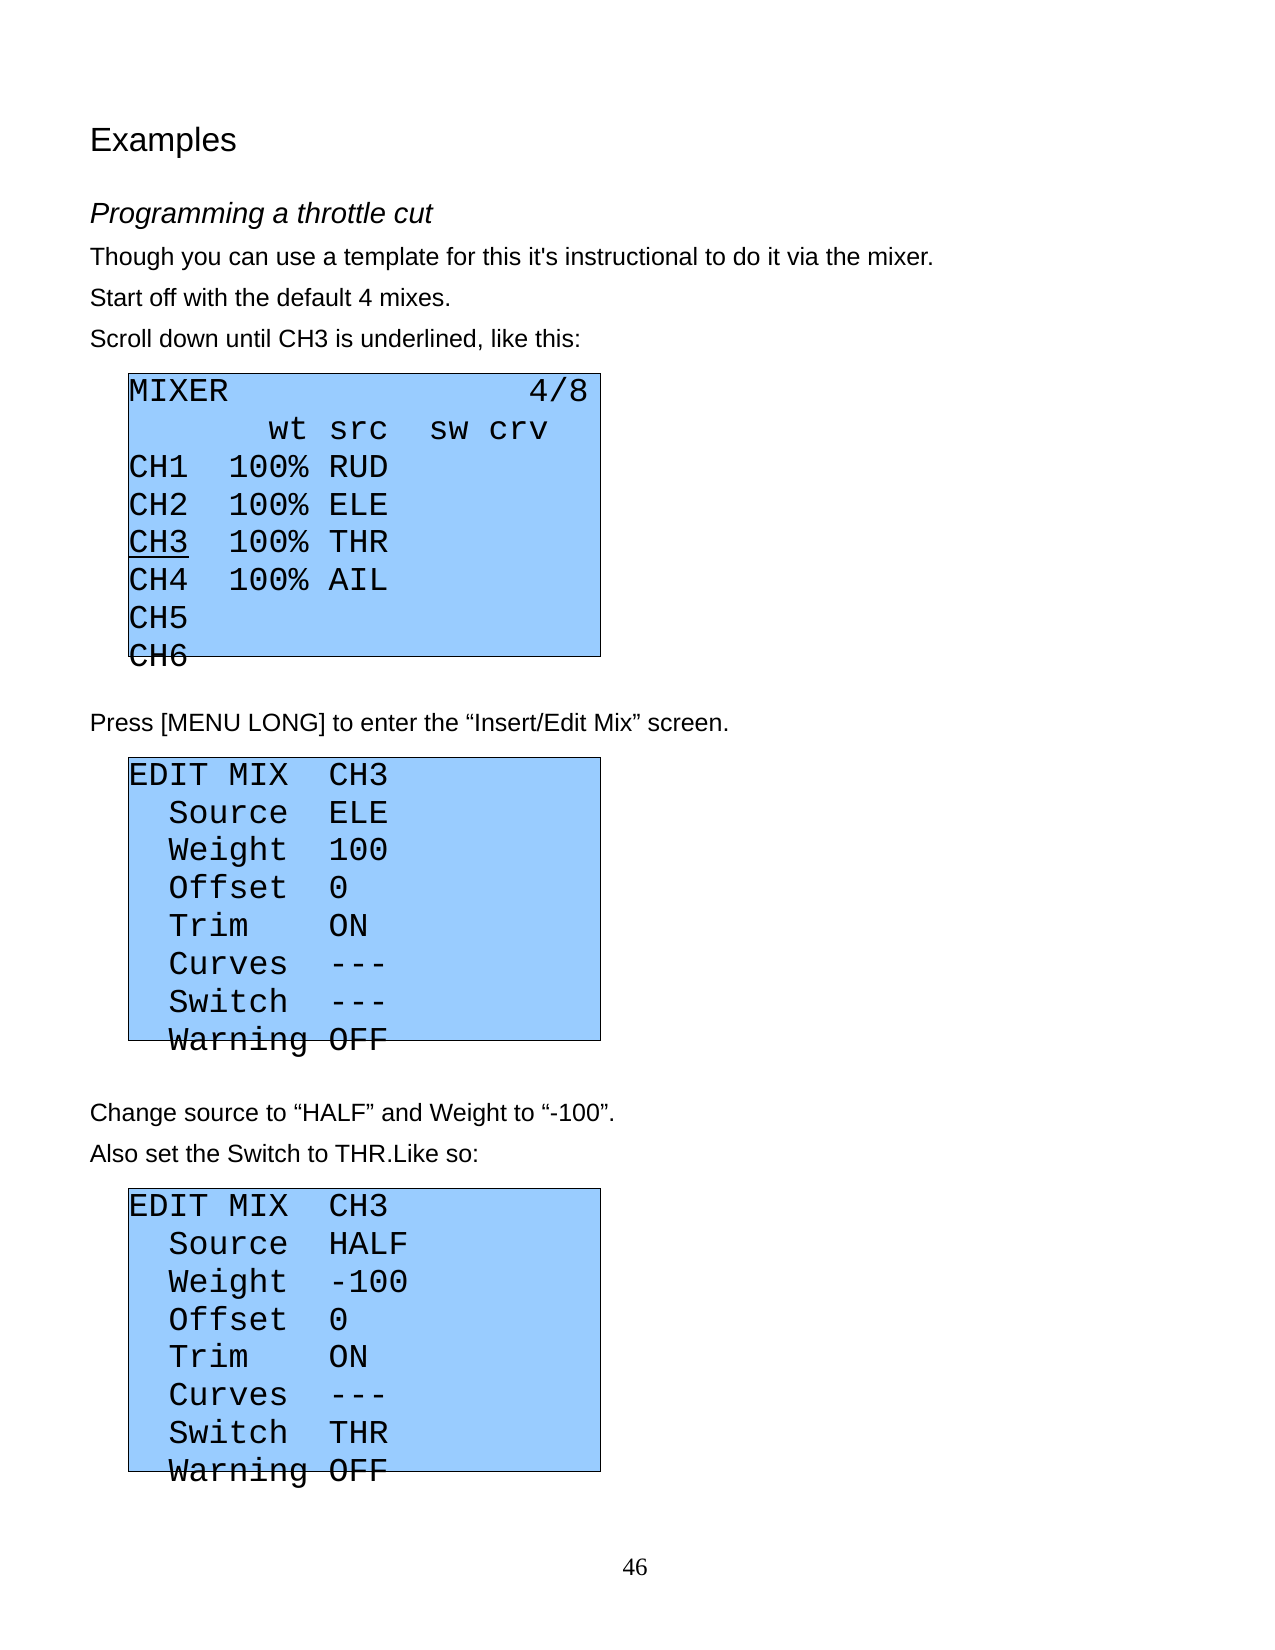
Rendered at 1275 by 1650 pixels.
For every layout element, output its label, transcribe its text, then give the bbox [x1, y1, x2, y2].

text Start off with the default 4 mixes. [89, 283, 1180, 312]
text Press [MENU LONG] to enter the “Insert/Edit Mix” screen. [89, 708, 1180, 737]
subtitle Examples [89, 120, 1180, 158]
text Scroll down until CH3 is underlined, like this: [89, 324, 1180, 353]
text Change source to “HALF” and Weight to “-100”. [89, 1098, 1180, 1127]
subtitle Programming a throttle cut [89, 196, 1180, 229]
text Also set the Switch to THR.Like so: [89, 1139, 1180, 1168]
text Though you can use a template for this it's instructional to do it via the mixer. [89, 242, 1180, 271]
